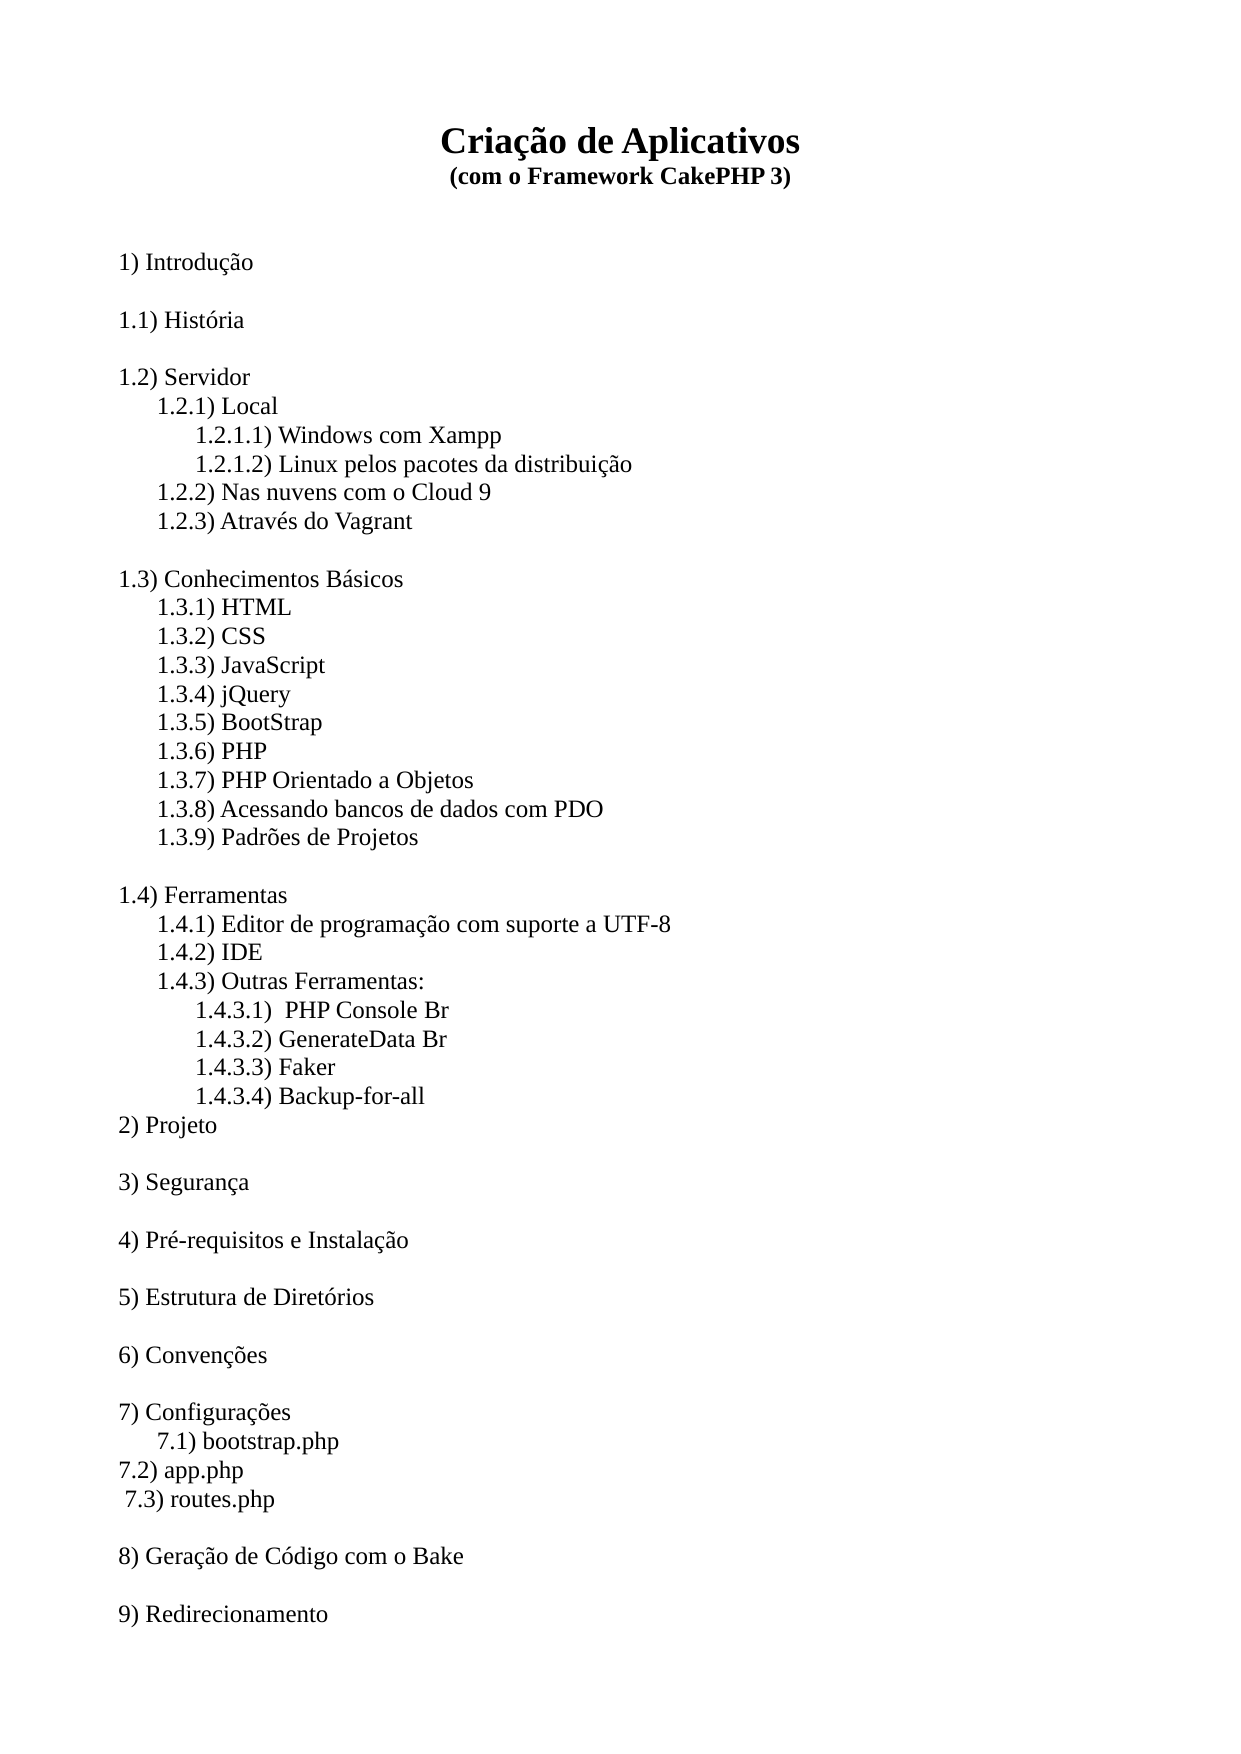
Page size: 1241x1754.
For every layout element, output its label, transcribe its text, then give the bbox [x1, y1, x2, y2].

text 1.3.2) CSS [118, 621, 1122, 650]
text 1.4) Ferramentas [118, 880, 1122, 909]
text 3) Segurança 4) Pré-requisitos e Instalação 5) Estrutura de Diretórios 6) Convenções [118, 1139, 1122, 1369]
text 1.2.3) Através do Vagrant [118, 506, 1122, 535]
text Criação de Aplicativos [118, 118, 1122, 161]
text 1.3.5) BootStrap [118, 707, 1122, 736]
text 1.3.7) PHP Orientado a Objetos [118, 765, 1122, 794]
text 1.4.1) Editor de programação com suporte a UTF-8 [118, 909, 1122, 937]
text 1.3.8) Acessando bancos de dados com PDO [118, 794, 1122, 822]
text 1.2.1) Local [118, 391, 1122, 420]
text 7) Configurações 7.1) bootstrap.php [118, 1397, 1122, 1455]
text 1.2.2) Nas nuvens com o Cloud 9 [118, 477, 1122, 506]
text 1.3.6) PHP [118, 736, 1122, 765]
text 7.2) app.php 7.3) routes.php 8) Geração de Código com o Bake 9) Redirecionamento [118, 1455, 1122, 1627]
text 1.1) História [118, 305, 1122, 334]
text 1.4.3.2) GenerateData Br 1.4.3.3) Faker 1.4.3.4) Backup-for-all 2) Projeto [118, 1024, 1122, 1139]
text 1.2.1.1) Windows com Xampp [118, 420, 1122, 449]
text 1.3.9) Padrões de Projetos [118, 822, 1122, 851]
text 1.3) Conhecimentos Básicos [118, 564, 1122, 592]
text 1.4.2) IDE [118, 937, 1122, 966]
text 1.3.1) HTML [118, 592, 1122, 621]
text 1.3.4) jQuery [118, 679, 1122, 707]
text 1.4.3) Outras Ferramentas: [118, 966, 1122, 995]
text 1.2.1.2) Linux pelos pacotes da distribuição [118, 449, 1122, 477]
text 1) Introdução [118, 247, 1122, 276]
text 1.3.3) JavaScript [118, 650, 1122, 679]
text 1.2) Servidor [118, 362, 1122, 391]
text 1.4.3.1) PHP Console Br [118, 995, 1122, 1024]
text (com o Framework CakePHP 3) [118, 161, 1122, 190]
